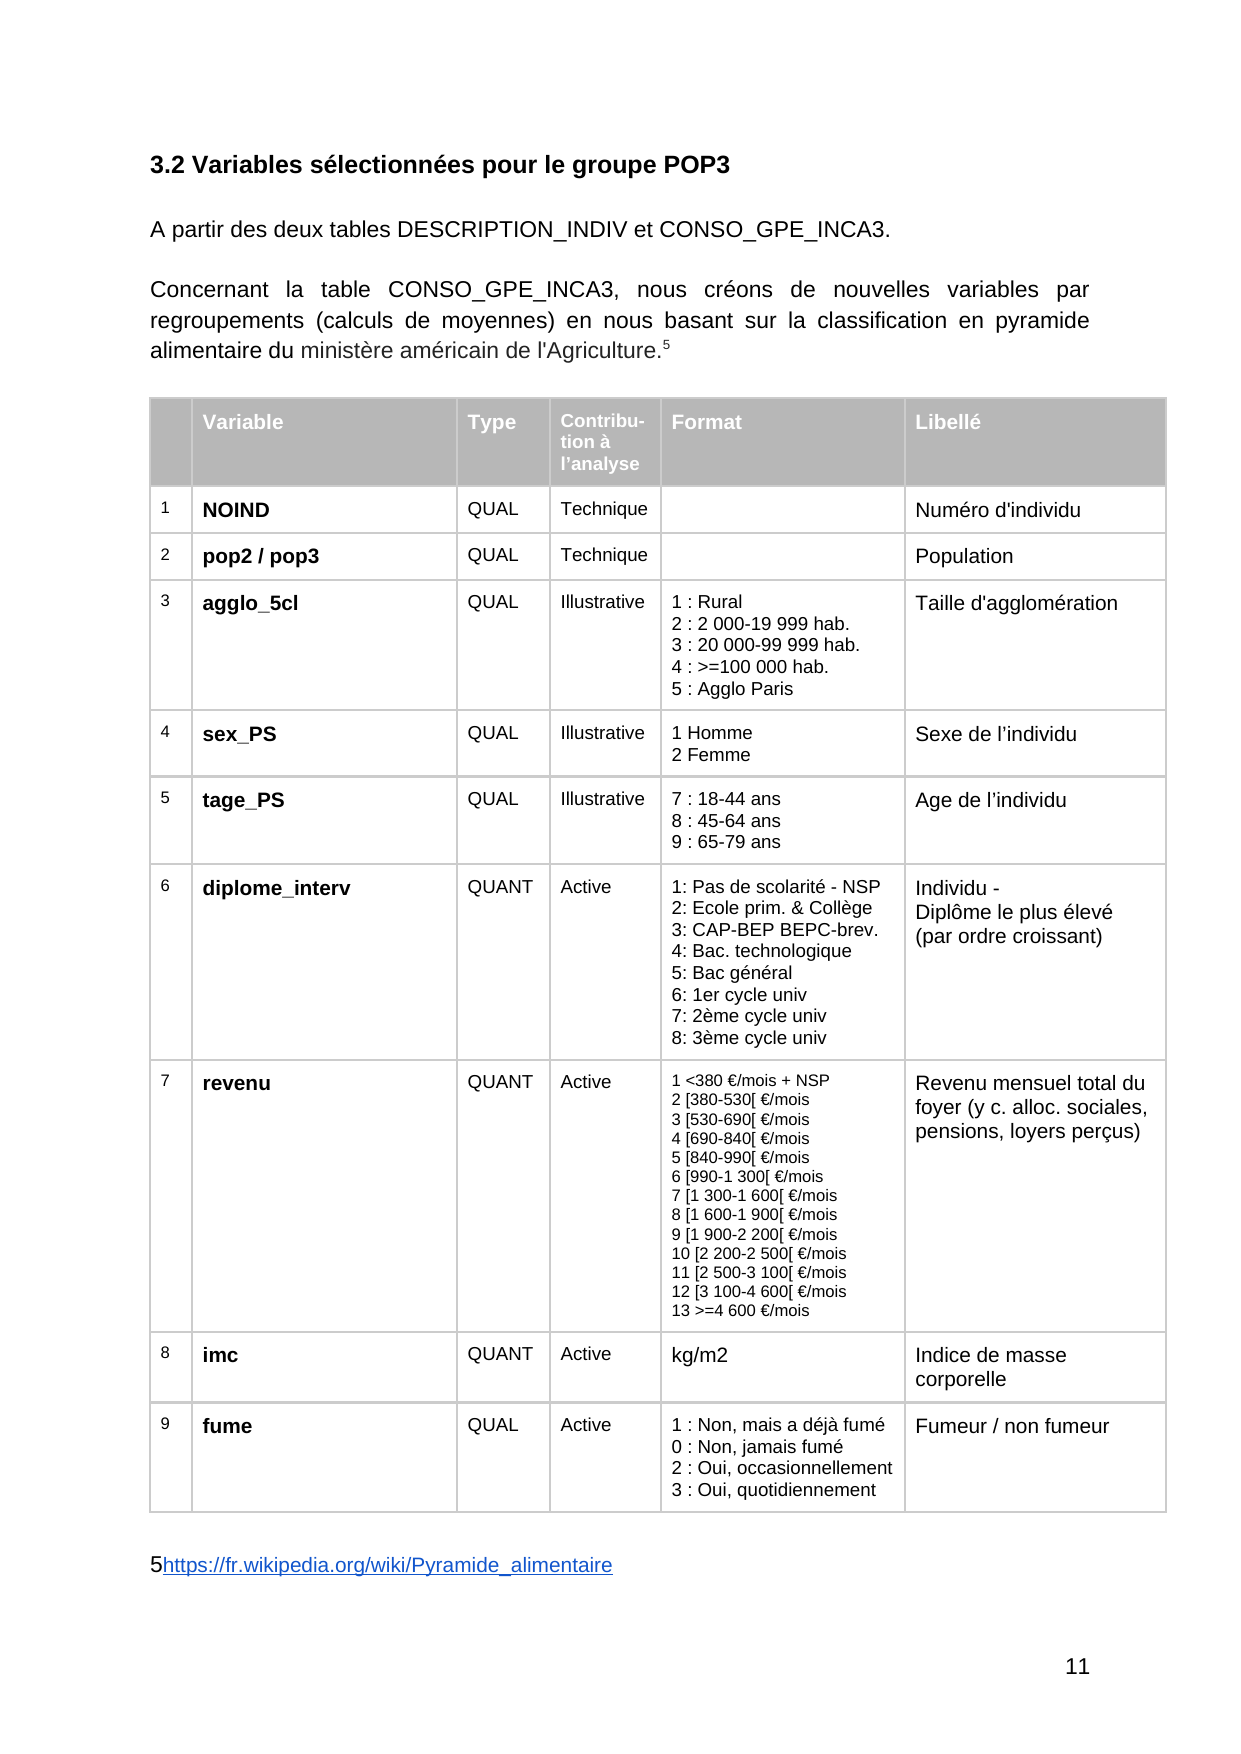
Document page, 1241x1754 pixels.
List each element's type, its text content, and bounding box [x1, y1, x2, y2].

table_cell Fumeur / non fumeur [906, 1404, 1165, 1511]
table_cell QUANT [458, 865, 549, 1058]
table_cell revenu [193, 1061, 456, 1331]
table_cell QUANT [458, 1061, 549, 1331]
table_cell 1 Homme 2 Femme [662, 711, 904, 775]
table_cell pop2 / pop3 [193, 534, 456, 579]
table_cell Numéro d'individu [906, 487, 1165, 532]
table_cell 1: Pas de scolarité - NSP 2: Ecole prim. & Collège 3: CAP-BEP BEPC-brev. 4: Bac. technologique 5: Bac général 6: 1er cycle univ 7: 2ème cycle univ 8: 3ème cycle univ [662, 865, 904, 1058]
table_cell Illustrative [551, 778, 660, 863]
table_header Contribu- tion à l’analyse [551, 399, 660, 485]
table_cell Indice de masse corporelle [906, 1333, 1165, 1401]
table_cell 6 [151, 865, 191, 1058]
table_cell Population [906, 534, 1165, 579]
table_header Libellé [906, 399, 1165, 485]
table_cell 5 [151, 778, 191, 863]
table_cell QUAL [458, 778, 549, 863]
table_cell QUAL [458, 534, 549, 579]
table_cell [662, 487, 904, 532]
table_cell Technique [551, 534, 660, 579]
table_cell Illustrative [551, 711, 660, 775]
table_cell tage_PS [193, 778, 456, 863]
table_header [151, 399, 191, 485]
table_cell 7 [151, 1061, 191, 1331]
text 3.2 Variables sélectionnées pour le groupe POP3 [150, 150, 1090, 179]
table_cell Sexe de l’individu [906, 711, 1165, 775]
table_cell Taille d'agglomération [906, 581, 1165, 709]
table_cell sex_PS [193, 711, 456, 775]
table_cell QUAL [458, 487, 549, 532]
table_cell agglo_5cl [193, 581, 456, 709]
table_cell Revenu mensuel total du foyer (y c. alloc. sociales, pensions, loyers perçus) [906, 1061, 1165, 1331]
table_header Variable [193, 399, 456, 485]
table_cell Age de l’individu [906, 778, 1165, 863]
text https://fr.wikipedia.org/wiki/Pyramide_alimentaire [150, 1551, 1090, 1578]
table_cell Active [551, 1404, 660, 1511]
table_cell Active [551, 1333, 660, 1401]
table_cell 1 : Non, mais a déjà fumé 0 : Non, jamais fumé 2 : Oui, occasionnellement 3 : Oui, quotidiennement [662, 1404, 904, 1511]
table_cell QUANT [458, 1333, 549, 1401]
table_cell Active [551, 1061, 660, 1331]
table_cell [662, 534, 904, 579]
table_cell fume [193, 1404, 456, 1511]
table_cell 8 [151, 1333, 191, 1401]
table_cell 7 : 18-44 ans 8 : 45-64 ans 9 : 65-79 ans [662, 778, 904, 863]
table_cell NOIND [193, 487, 456, 532]
table_cell 3 [151, 581, 191, 709]
table_cell 9 [151, 1404, 191, 1511]
table_cell 4 [151, 711, 191, 775]
table_cell Active [551, 865, 660, 1058]
table_cell Illustrative [551, 581, 660, 709]
table_cell 2 [151, 534, 191, 579]
table_cell diplome_interv [193, 865, 456, 1058]
table_cell Technique [551, 487, 660, 532]
table_cell imc [193, 1333, 456, 1401]
table_cell QUAL [458, 1404, 549, 1511]
table_header Type [458, 399, 549, 485]
table_cell Individu - Diplôme le plus élevé (par ordre croissant) [906, 865, 1165, 1058]
table_header Format [662, 399, 904, 485]
text Concernant la table CONSO_GPE_INCA3, nous créons de nouvelles variables par regroupements (calculs de moyennes) en nous basant sur la classification en pyramide alimentaire du ministère américain de l'Agriculture. [150, 276, 1090, 363]
table_cell 1 [151, 487, 191, 532]
table_cell QUAL [458, 581, 549, 709]
text A partir des deux tables DESCRIPTION_INDIV et CONSO_GPE_INCA3. [150, 216, 1090, 242]
table_cell QUAL [458, 711, 549, 775]
table_cell kg/m2 [662, 1333, 904, 1401]
table_cell 1 <380 €/mois + NSP 2 [380-530[ €/mois 3 [530-690[ €/mois 4 [690-840[ €/mois 5 [840-990[ €/mois 6 [990-1 300[ €/mois 7 [1 300-1 600[ €/mois 8 [1 600-1 900[ €/mois 9 [1 900-2 200[ €/mois 10 [2 200-2 500[ €/mois 11 [2 500-3 100[ €/mois 12 [3 100-4 600[ €/mois 13 >=4 600 €/mois [662, 1061, 904, 1331]
table_cell 1 : Rural 2 : 2 000-19 999 hab. 3 : 20 000-99 999 hab. 4 : >=100 000 hab. 5 : Agglo Paris [662, 581, 904, 709]
